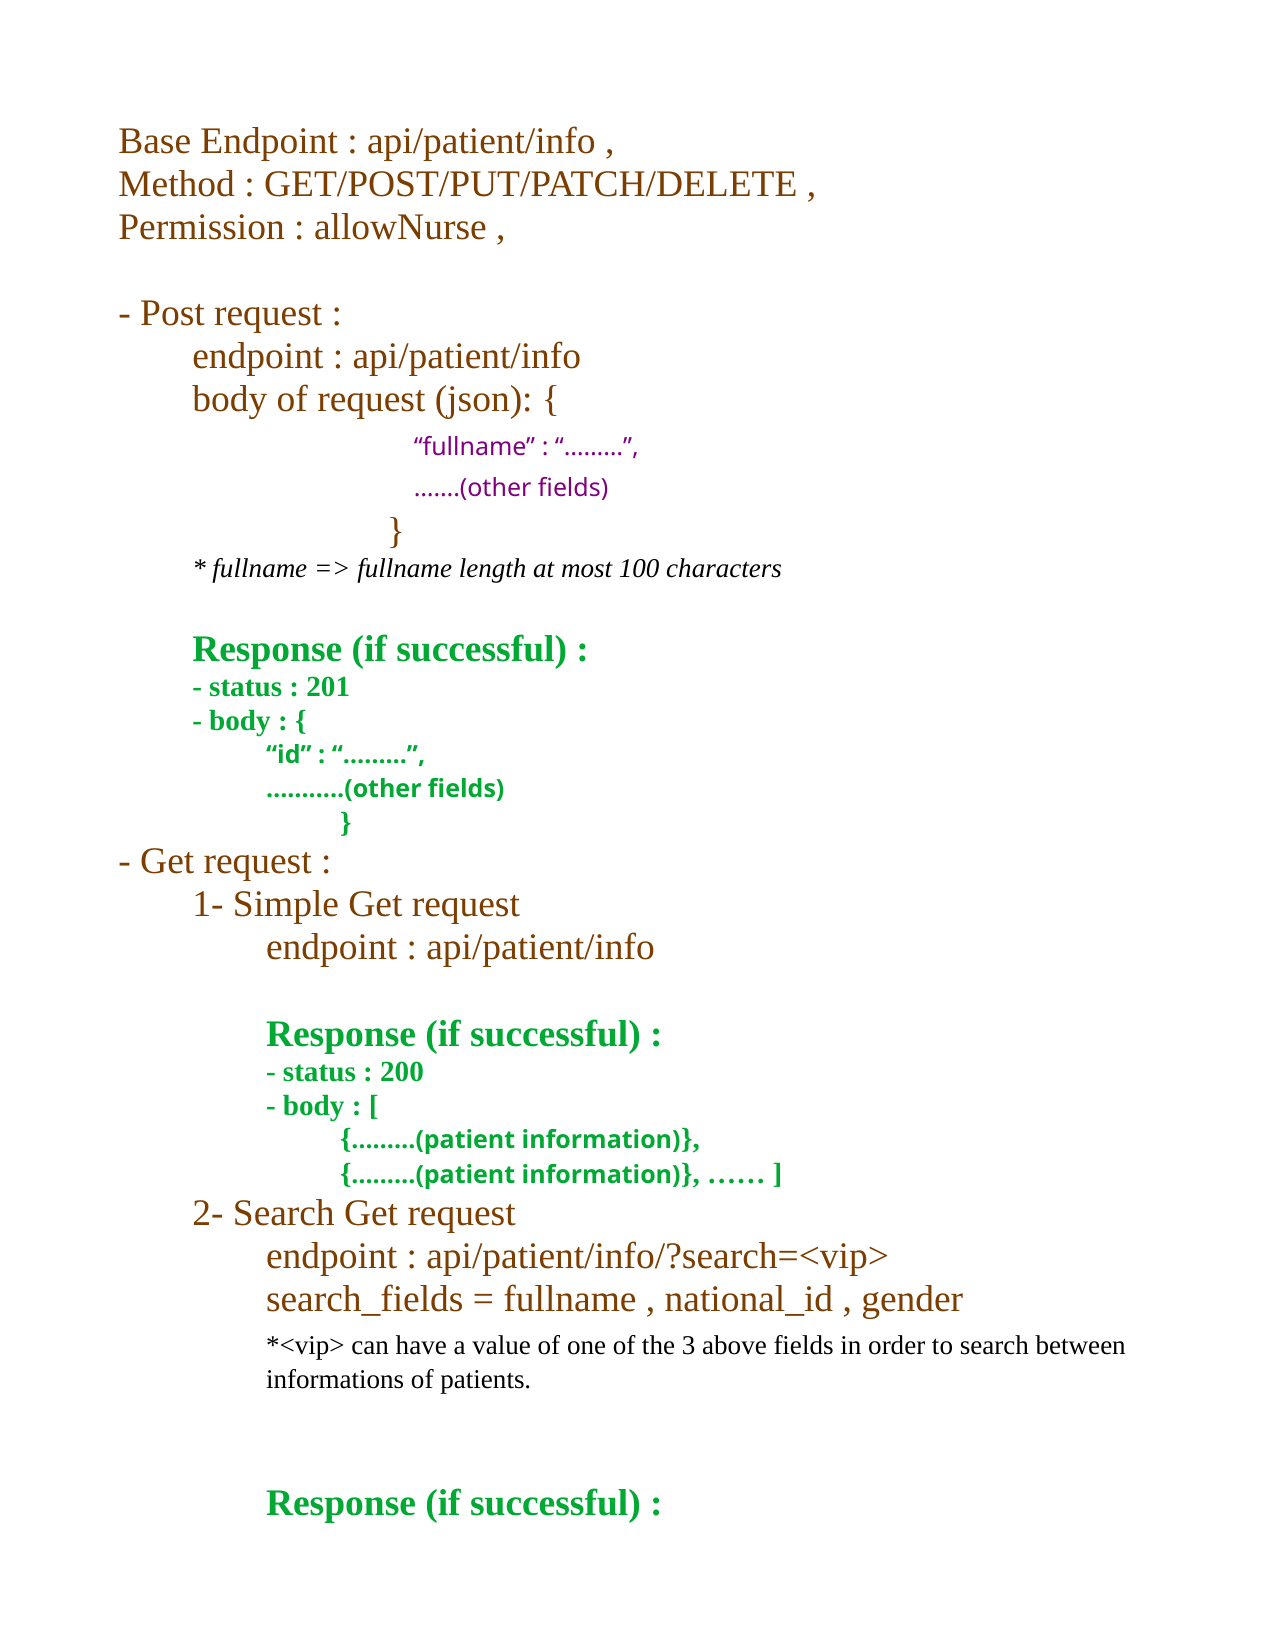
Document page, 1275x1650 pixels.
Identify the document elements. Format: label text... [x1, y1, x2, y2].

text {………(patient information)}, …… ] [118, 1156, 1157, 1190]
text } [118, 509, 1157, 552]
text Method : GET/POST/PUT/PATCH/DELETE , [118, 161, 1157, 204]
text - status : 200 [118, 1054, 1157, 1088]
text {………(patient information)}, [118, 1121, 1157, 1156]
text ………..(other fields) [118, 771, 1157, 805]
text “id” : “………”, [118, 736, 1157, 771]
text 2- Search Get request [118, 1190, 1157, 1233]
text - Post request : [118, 291, 1157, 334]
text endpoint : api/patient/info [118, 925, 1157, 968]
text Base Endpoint : api/patient/info , [118, 118, 1157, 161]
text *<vip> can have a value of one of the 3 above fields in order to search between informations of patients. [118, 1320, 1157, 1394]
text - body : { [118, 703, 1157, 736]
text Response (if successful) : [118, 626, 1157, 669]
text …….(other fields) [118, 469, 1157, 504]
text endpoint : api/patient/info [118, 334, 1157, 377]
text - status : 201 [118, 669, 1157, 703]
text } [118, 805, 1157, 838]
text 1- Simple Get request [118, 882, 1157, 925]
text - Get request : [118, 838, 1157, 882]
text Response (if successful) : [118, 1011, 1157, 1054]
text “fullname” : “………”, [118, 420, 1157, 463]
text body of request (json): { [118, 377, 1157, 420]
text Permission : allowNurse , [118, 204, 1157, 247]
text search_fields = fullname , national_id , gender [118, 1277, 1157, 1320]
text * fullname => fullname length at most 100 characters [118, 552, 1157, 583]
text - body : [ [118, 1088, 1157, 1121]
text endpoint : api/patient/info/?search=<vip> [118, 1233, 1157, 1277]
text Response (if successful) : [118, 1480, 1157, 1523]
